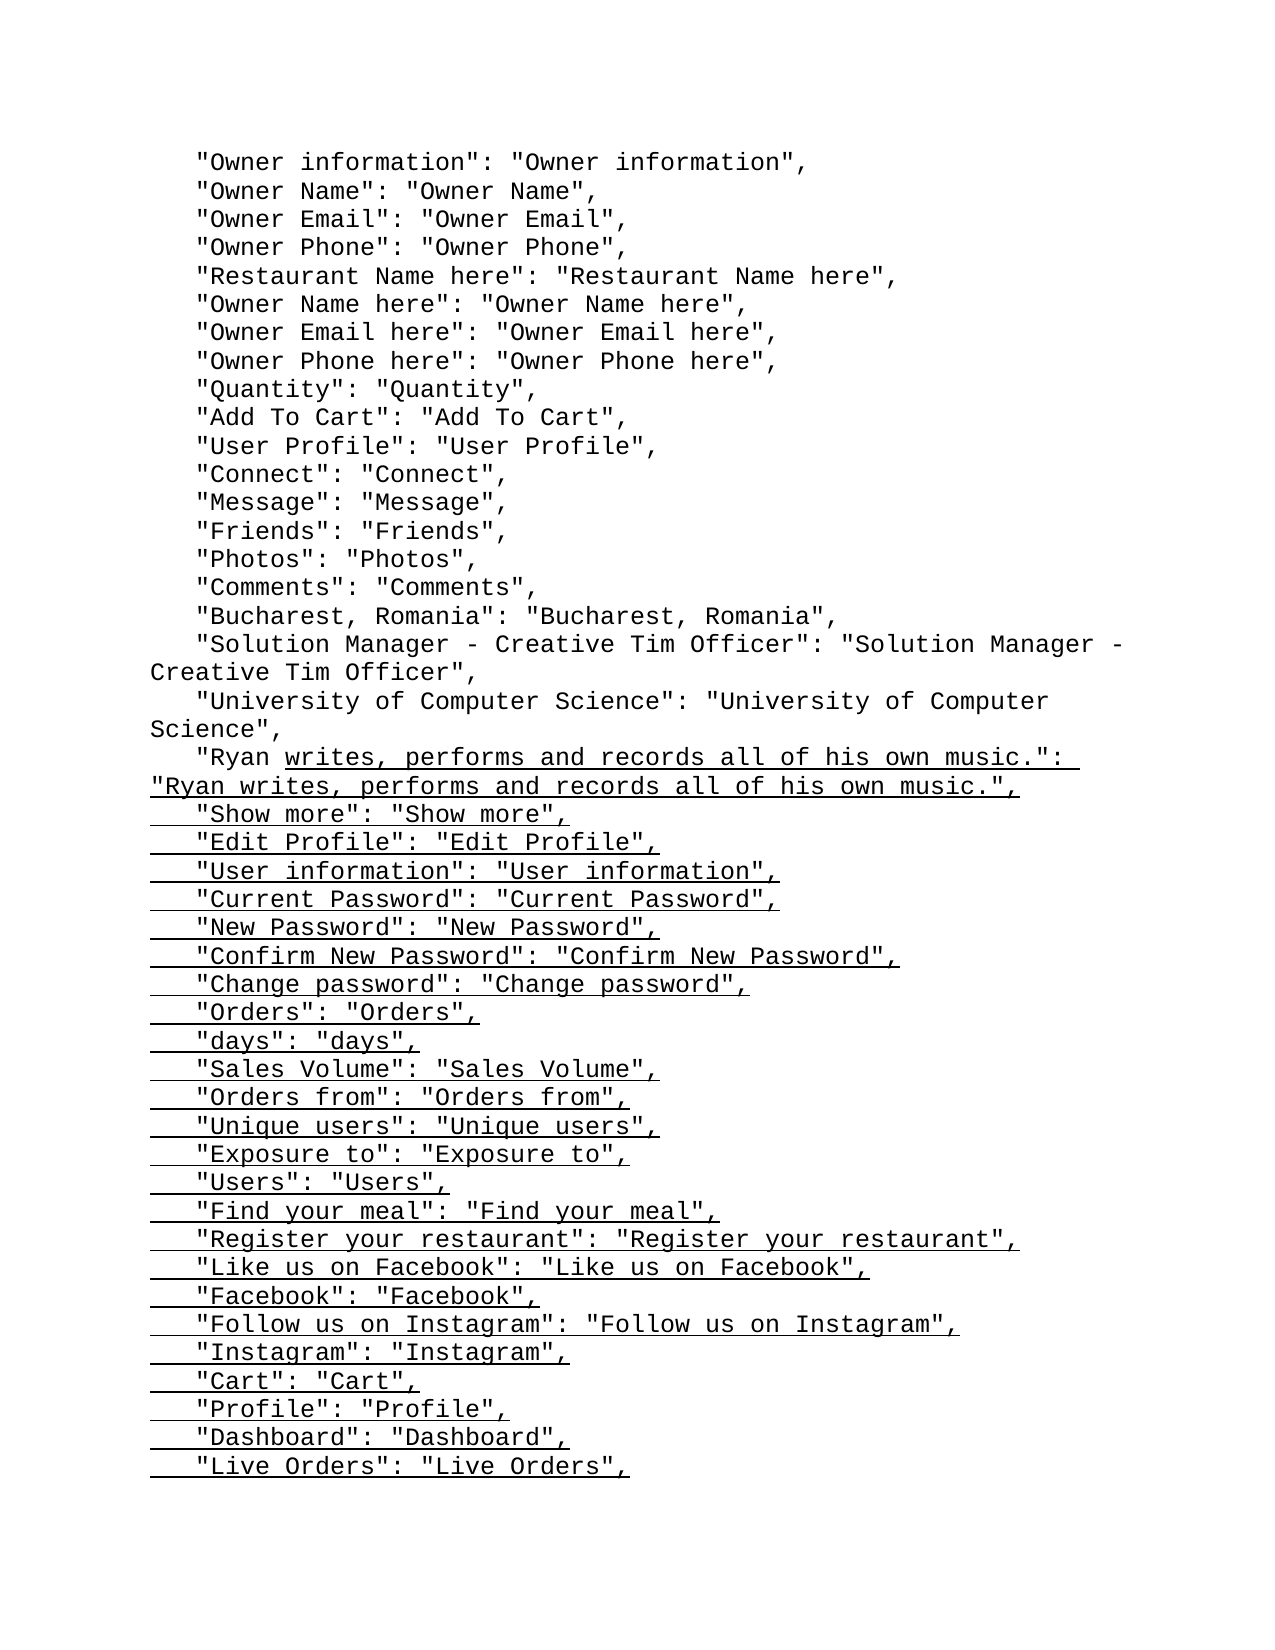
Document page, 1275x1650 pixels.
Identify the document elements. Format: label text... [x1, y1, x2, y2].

text "Message": "Message", [150, 490, 1125, 518]
text "Quantity": "Quantity", [150, 377, 1125, 405]
text "Current Password": "Current Password", [150, 887, 1125, 915]
text "Solution Manager - Creative Tim Officer": "Solution Manager - Creative Tim Officer", [150, 632, 1125, 688]
text "Sales Volume": "Sales Volume", [150, 1057, 1125, 1085]
text "Profile": "Profile", [150, 1397, 1125, 1425]
text "User Profile": "User Profile", [150, 433, 1125, 462]
text "University of Computer Science": "University of Computer Science", [150, 688, 1125, 745]
text "Facebook": "Facebook", [150, 1283, 1125, 1312]
text "Connect": "Connect", [150, 462, 1125, 490]
text "Change password": "Change password", [150, 972, 1125, 1000]
text "days": "days", [150, 1028, 1125, 1057]
text "Like us on Facebook": "Like us on Facebook", [150, 1255, 1125, 1283]
text "Owner Name here": "Owner Name here", [150, 292, 1125, 320]
text "Owner information": "Owner information", [150, 150, 1125, 178]
text "Restaurant Name here": "Restaurant Name here", [150, 263, 1125, 292]
text "Show more": "Show more", [150, 802, 1125, 830]
text "Confirm New Password": "Confirm New Password", [150, 943, 1125, 972]
text "Owner Phone": "Owner Phone", [150, 235, 1125, 263]
text "Owner Name": "Owner Name", [150, 178, 1125, 207]
text "Live Orders": "Live Orders", [150, 1453, 1125, 1482]
text "Add To Cart": "Add To Cart", [150, 405, 1125, 433]
text "Register your restaurant": "Register your restaurant", [150, 1227, 1125, 1255]
text "Comments": "Comments", [150, 575, 1125, 603]
text "Users": "Users", [150, 1170, 1125, 1198]
text "Owner Phone here": "Owner Phone here", [150, 348, 1125, 377]
text "Exposure to": "Exposure to", [150, 1142, 1125, 1170]
text "Orders": "Orders", [150, 1000, 1125, 1028]
text "Follow us on Instagram": "Follow us on Instagram", [150, 1312, 1125, 1340]
text "Unique users": "Unique users", [150, 1113, 1125, 1142]
text "New Password": "New Password", [150, 915, 1125, 943]
text "Dashboard": "Dashboard", [150, 1425, 1125, 1453]
text "Find your meal": "Find your meal", [150, 1198, 1125, 1227]
text "Cart": "Cart", [150, 1368, 1125, 1397]
text "Ryan writes, performs and records all of his own music.": "Ryan writes, performs and records all of his own music.", [150, 745, 1125, 802]
text "Photos": "Photos", [150, 547, 1125, 575]
text "Friends": "Friends", [150, 518, 1125, 547]
text "User information": "User information", [150, 858, 1125, 887]
text "Edit Profile": "Edit Profile", [150, 830, 1125, 858]
text "Owner Email here": "Owner Email here", [150, 320, 1125, 348]
text "Instagram": "Instagram", [150, 1340, 1125, 1368]
text "Bucharest, Romania": "Bucharest, Romania", [150, 603, 1125, 632]
text "Orders from": "Orders from", [150, 1085, 1125, 1113]
text "Owner Email": "Owner Email", [150, 207, 1125, 235]
